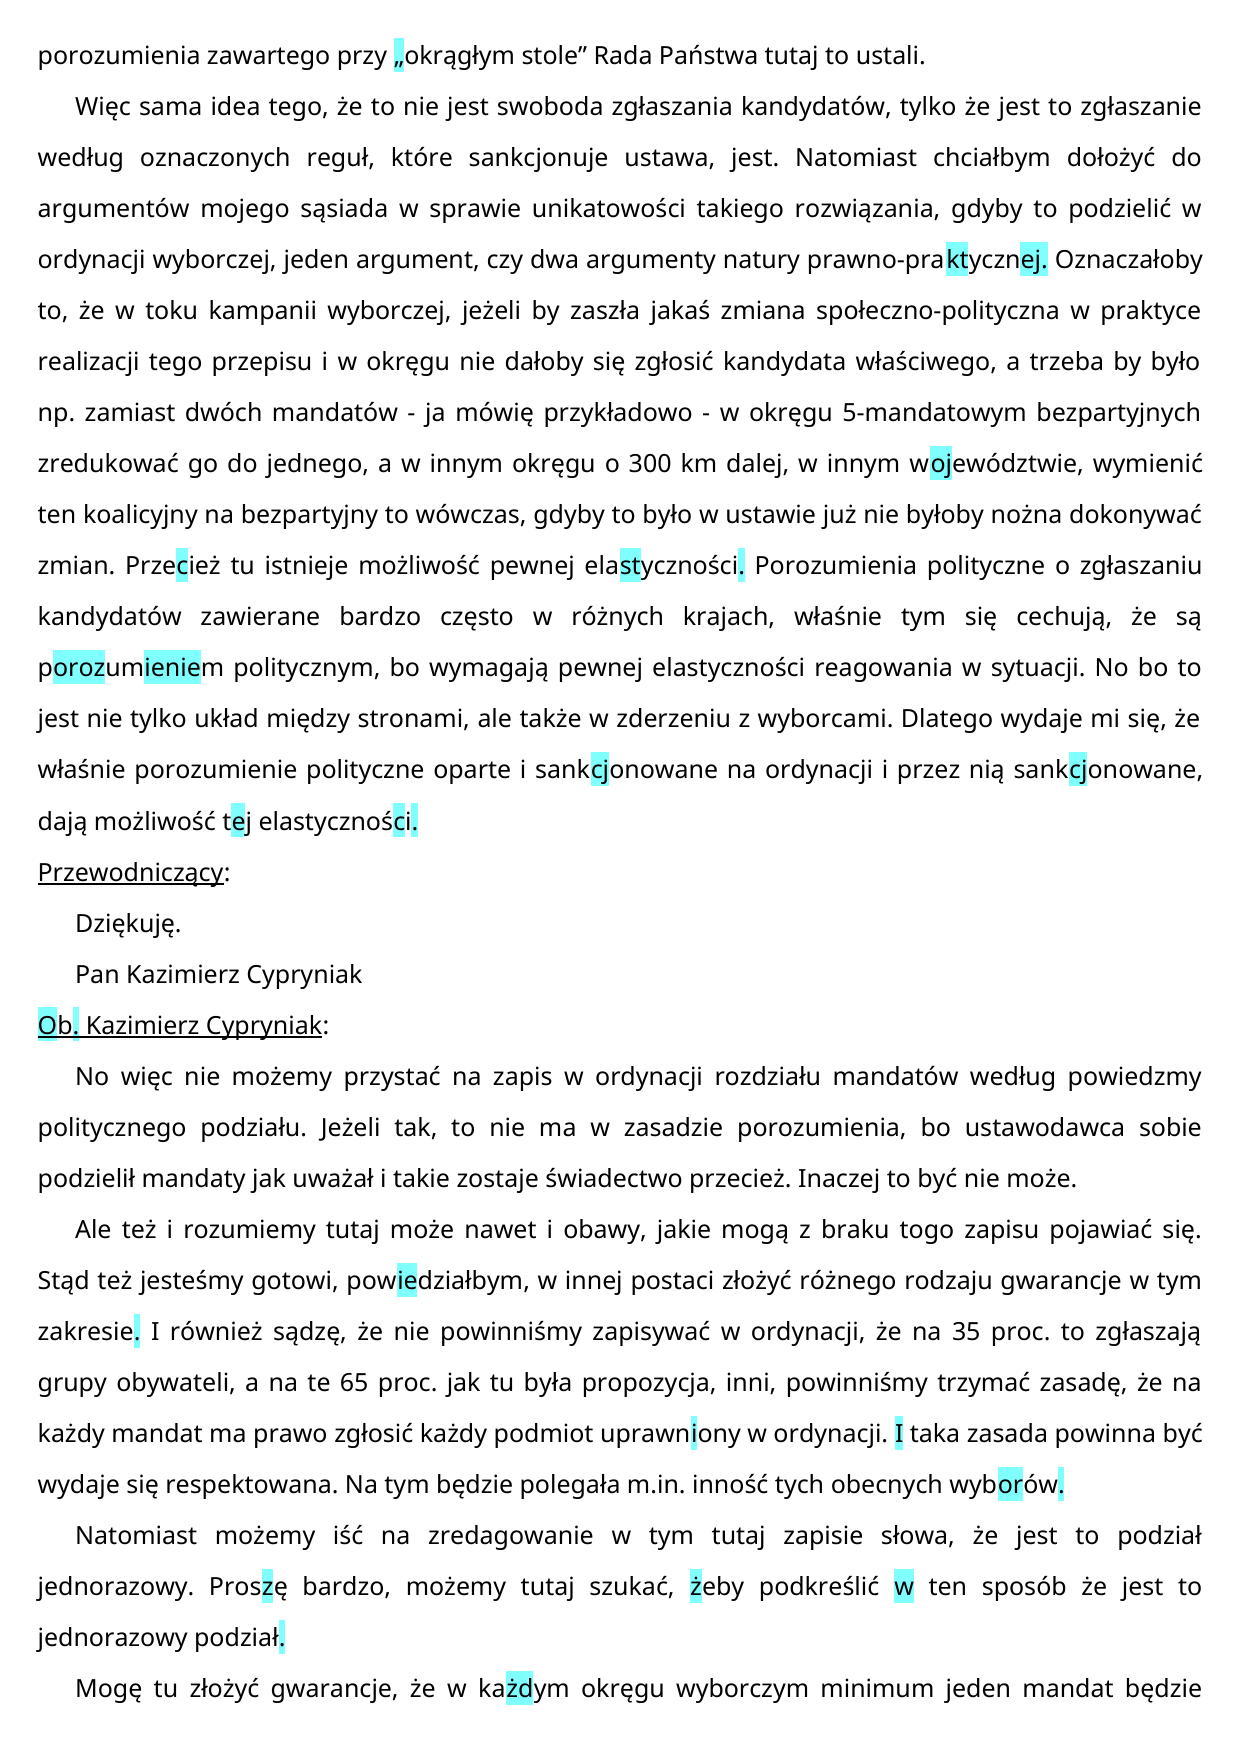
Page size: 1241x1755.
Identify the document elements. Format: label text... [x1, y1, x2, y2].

text Pan Kazimierz Cypryniak [37, 956, 1203, 990]
text No więc nie możemy przystać na zapis w ordynacji rozdziału mandatów według powiedzmy politycznego podziału. Jeżeli tak, to nie ma w zasadzie porozumienia, bo ustawodawca sobie podzielił mandaty jak uważał i takie zostaje świadectwo przecież. Inaczej to być nie może. [37, 1058, 1203, 1194]
text Mogę tu złożyć gwarancje, że w każdym okręgu wyborczym minimum jeden mandat będzie [37, 1671, 1203, 1705]
text Przewodniczący: [37, 854, 1203, 888]
text Więc sama idea tego, że to nie jest swoboda zgłaszania kandydatów, tylko że jest to zgłaszanie według oznaczonych reguł, które sankcjonuje ustawa, jest. Natomiast chciałbym dołożyć do argumentów mojego sąsiada w sprawie unikatowości takiego rozwiązania, gdyby to podzielić w ordynacji wyborczej, jeden argument, czy dwa argumenty natury prawno-praktycznej. Oznaczałoby to, że w toku kampanii wyborczej, jeżeli by zaszła jakaś zmiana społeczno-polityczna w praktyce realizacji tego przepisu i w okręgu nie dałoby się zgłosić kandydata właściwego, a trzeba by było np. zamiast dwóch mandatów - ja mówię przykładowo - w okręgu 5-mandatowym bezpartyjnych zredukować go do jednego, a w innym okręgu o 300 km dalej, w innym województwie, wymienić ten koalicyjny na bezpartyjny to wówczas, gdyby to było w ustawie już nie byłoby nożna dokonywać zmian. Przecież tu istnieje możliwość pewnej elastyczności. Porozumienia polityczne o zgłaszaniu kandydatów zawierane bardzo często w różnych krajach, właśnie tym się cechują, że są porozumieniem politycznym, bo wymagają pewnej elastyczności reagowania w sytuacji. No bo to jest nie tylko układ między stronami, ale także w zderzeniu z wyborcami. Dlatego wydaje mi się, że właśnie porozumienie polityczne oparte i sankcjonowane na ordynacji i przez nią sankcjonowane, dają możliwość tej elastyczności. [37, 88, 1203, 837]
text Ob. Kazimierz Cypryniak: [37, 1007, 1203, 1041]
text Ale też i rozumiemy tutaj może nawet i obawy, jakie mogą z braku togo zapisu pojawiać się. Stąd też jesteśmy gotowi, powiedziałbym, w innej postaci złożyć różnego rodzaju gwarancje w tym zakresie. I również sądzę, że nie powinniśmy zapisywać w ordynacji, że na 35 proc. to zgłaszają grupy obywateli, a na te 65 proc. jak tu była propozycja, inni, powinniśmy trzymać zasadę, że na każdy mandat ma prawo zgłosić każdy podmiot uprawniony w ordynacji. I taka zasada powinna być wydaje się respektowana. Na tym będzie polegała m.in. inność tych obecnych wyborów. [37, 1211, 1203, 1501]
text Dziękuję. [37, 905, 1203, 939]
text porozumienia zawartego przy „okrągłym stole” Rada Państwa tutaj to ustali. [37, 37, 1203, 72]
text Natomiast możemy iść na zredagowanie w tym tutaj zapisie słowa, że jest to podział jednorazowy. Proszę bardzo, możemy tutaj szukać, żeby podkreślić w ten sposób że jest to jednorazowy podział. [37, 1518, 1203, 1654]
